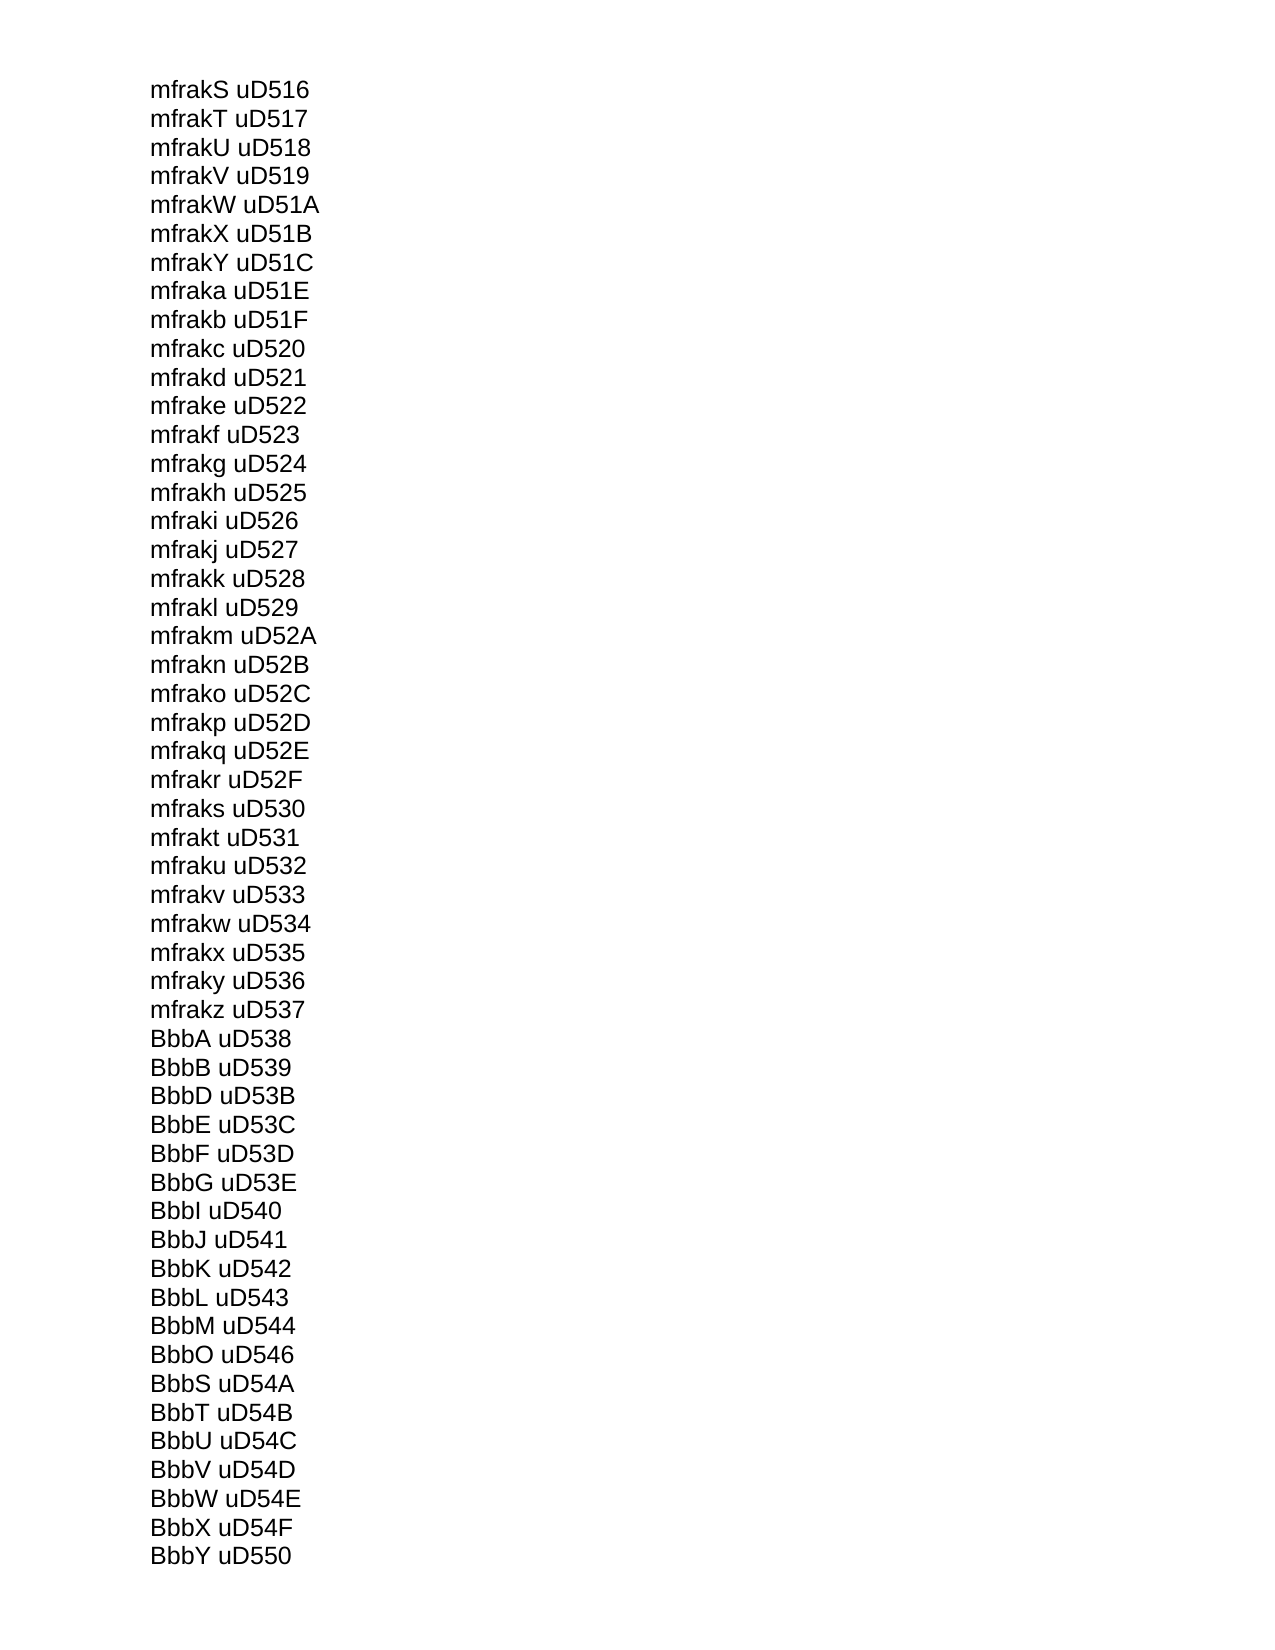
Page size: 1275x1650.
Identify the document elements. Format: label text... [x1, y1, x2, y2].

text mfrakf uD523 [150, 420, 1125, 449]
text mfraki uD526 [150, 506, 1125, 535]
text mfrakV uD519 [150, 161, 1125, 190]
text BbbG uD53E [150, 1167, 1125, 1196]
text BbbF uD53D [150, 1139, 1125, 1167]
text BbbW uD54E [150, 1484, 1125, 1512]
text mfrakg uD524 [150, 449, 1125, 477]
text BbbI uD540 [150, 1196, 1125, 1225]
text mfrakS uD516 [150, 75, 1125, 104]
text mfrakT uD517 [150, 104, 1125, 132]
text mfrakd uD521 [150, 362, 1125, 391]
text BbbK uD542 [150, 1254, 1125, 1282]
text BbbM uD544 [150, 1311, 1125, 1340]
text mfrakW uD51A [150, 190, 1125, 219]
text mfrakp uD52D [150, 707, 1125, 736]
text mfrakj uD527 [150, 535, 1125, 564]
text mfraka uD51E [150, 276, 1125, 305]
text mfrako uD52C [150, 679, 1125, 707]
text mfrakY uD51C [150, 247, 1125, 276]
text mfrakv uD533 [150, 880, 1125, 909]
text mfraky uD536 [150, 966, 1125, 995]
text mfrakb uD51F [150, 305, 1125, 334]
text mfrakq uD52E [150, 736, 1125, 765]
text mfrakt uD531 [150, 822, 1125, 851]
text mfrakh uD525 [150, 477, 1125, 506]
text BbbY uD550 [150, 1541, 1125, 1570]
text BbbV uD54D [150, 1455, 1125, 1484]
text BbbD uD53B [150, 1081, 1125, 1110]
text BbbX uD54F [150, 1512, 1125, 1541]
text mfrakz uD537 [150, 995, 1125, 1024]
text BbbU uD54C [150, 1426, 1125, 1455]
text mfrakm uD52A [150, 621, 1125, 650]
text BbbL uD543 [150, 1282, 1125, 1311]
text BbbE uD53C [150, 1110, 1125, 1139]
text mfrakX uD51B [150, 219, 1125, 247]
text BbbB uD539 [150, 1052, 1125, 1081]
text mfraku uD532 [150, 851, 1125, 880]
text mfrakx uD535 [150, 937, 1125, 966]
text mfrakw uD534 [150, 909, 1125, 937]
text mfrakr uD52F [150, 765, 1125, 794]
text mfrakc uD520 [150, 334, 1125, 362]
text mfrakU uD518 [150, 132, 1125, 161]
text BbbS uD54A [150, 1369, 1125, 1397]
text mfrake uD522 [150, 391, 1125, 420]
text mfrakk uD528 [150, 564, 1125, 592]
text BbbA uD538 [150, 1024, 1125, 1052]
text BbbJ uD541 [150, 1225, 1125, 1254]
text mfraks uD530 [150, 794, 1125, 822]
text BbbO uD546 [150, 1340, 1125, 1369]
text BbbT uD54B [150, 1397, 1125, 1426]
text mfrakl uD529 [150, 592, 1125, 621]
text mfrakn uD52B [150, 650, 1125, 679]
